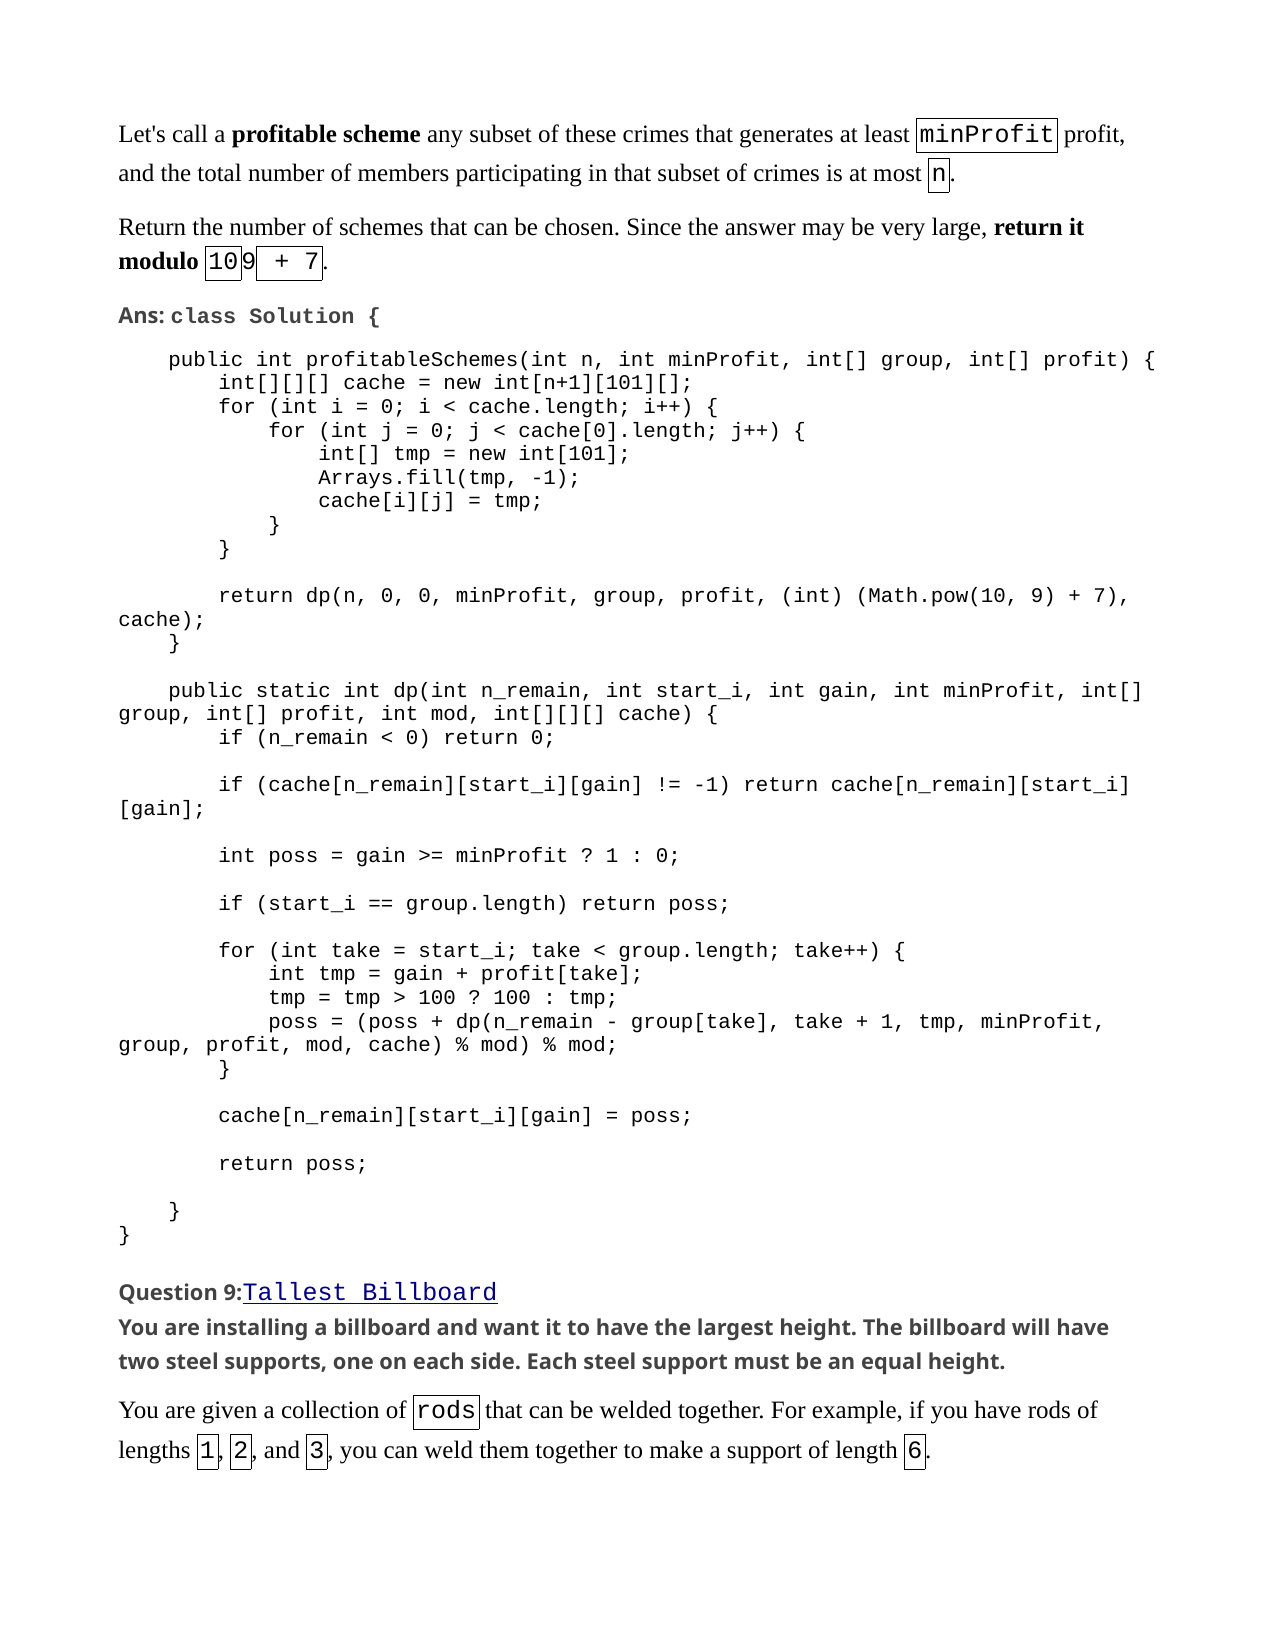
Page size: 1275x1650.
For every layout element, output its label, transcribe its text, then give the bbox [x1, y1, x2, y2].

text int poss = gain >= minProfit ? 1 : 0; [118, 845, 1157, 869]
text } [118, 1200, 1157, 1223]
text for (int i = 0; i < cache.length; i++) { [118, 396, 1157, 419]
text tmp = tmp > 100 ? 100 : tmp; [118, 987, 1157, 1011]
text for (int take = start_i; take < group.length; take++) { [118, 940, 1157, 963]
text if (start_i == group.length) return poss; [118, 892, 1157, 916]
text poss = (poss + dp(n_remain - group[take], take + 1, tmp, minProfit, group, profit, mod, cache) % mod) % mod; [118, 1011, 1157, 1058]
text for (int j = 0; j < cache[0].length; j++) { [118, 419, 1157, 443]
text } [118, 632, 1157, 656]
text } [118, 1223, 1157, 1247]
text if (n_remain < 0) return 0; [118, 727, 1157, 751]
text int[][][] cache = new int[n+1][101][]; [118, 372, 1157, 396]
text } [118, 1058, 1157, 1082]
text Question 9:Tallest Billboard You are installing a billboard and want it to have the largest height. The billboard will have two steel supports, one on each side. Each steel support must be an equal height. [118, 1277, 1157, 1376]
text Return the number of schemes that can be chosen. Since the answer may be very large, return it modulo 109 + 7. [118, 212, 1157, 280]
text Arrays.fill(tmp, -1); [118, 467, 1157, 491]
text cache[n_remain][start_i][gain] = poss; [118, 1105, 1157, 1129]
text public int profitableSchemes(int n, int minProfit, int[] group, int[] profit) { [118, 349, 1157, 372]
text int[] tmp = new int[101]; [118, 443, 1157, 467]
text int tmp = gain + profit[take]; [118, 963, 1157, 987]
text public static int dp(int n_remain, int start_i, int gain, int minProfit, int[] group, int[] profit, int mod, int[][][] cache) { [118, 680, 1157, 727]
text } [118, 538, 1157, 561]
text return poss; [118, 1153, 1157, 1176]
text } [118, 514, 1157, 538]
text return dp(n, 0, 0, minProfit, group, profit, (int) (Math.pow(10, 9) + 7), cache); [118, 585, 1157, 632]
text cache[i][j] = tmp; [118, 491, 1157, 514]
text Let's call a profitable scheme any subset of these crimes that generates at least minProfit profit, and the total number of members participating in that subset of crimes is at most n. [118, 118, 1157, 192]
text Ans: class Solution { [118, 299, 1157, 329]
text You are given a collection of rods that can be welded together. For example, if you have rods of lengths 1, 2, and 3, you can weld them together to make a support of length 6. [118, 1395, 1157, 1469]
text if (cache[n_remain][start_i][gain] != -1) return cache[n_remain][start_i][gain]; [118, 774, 1157, 822]
